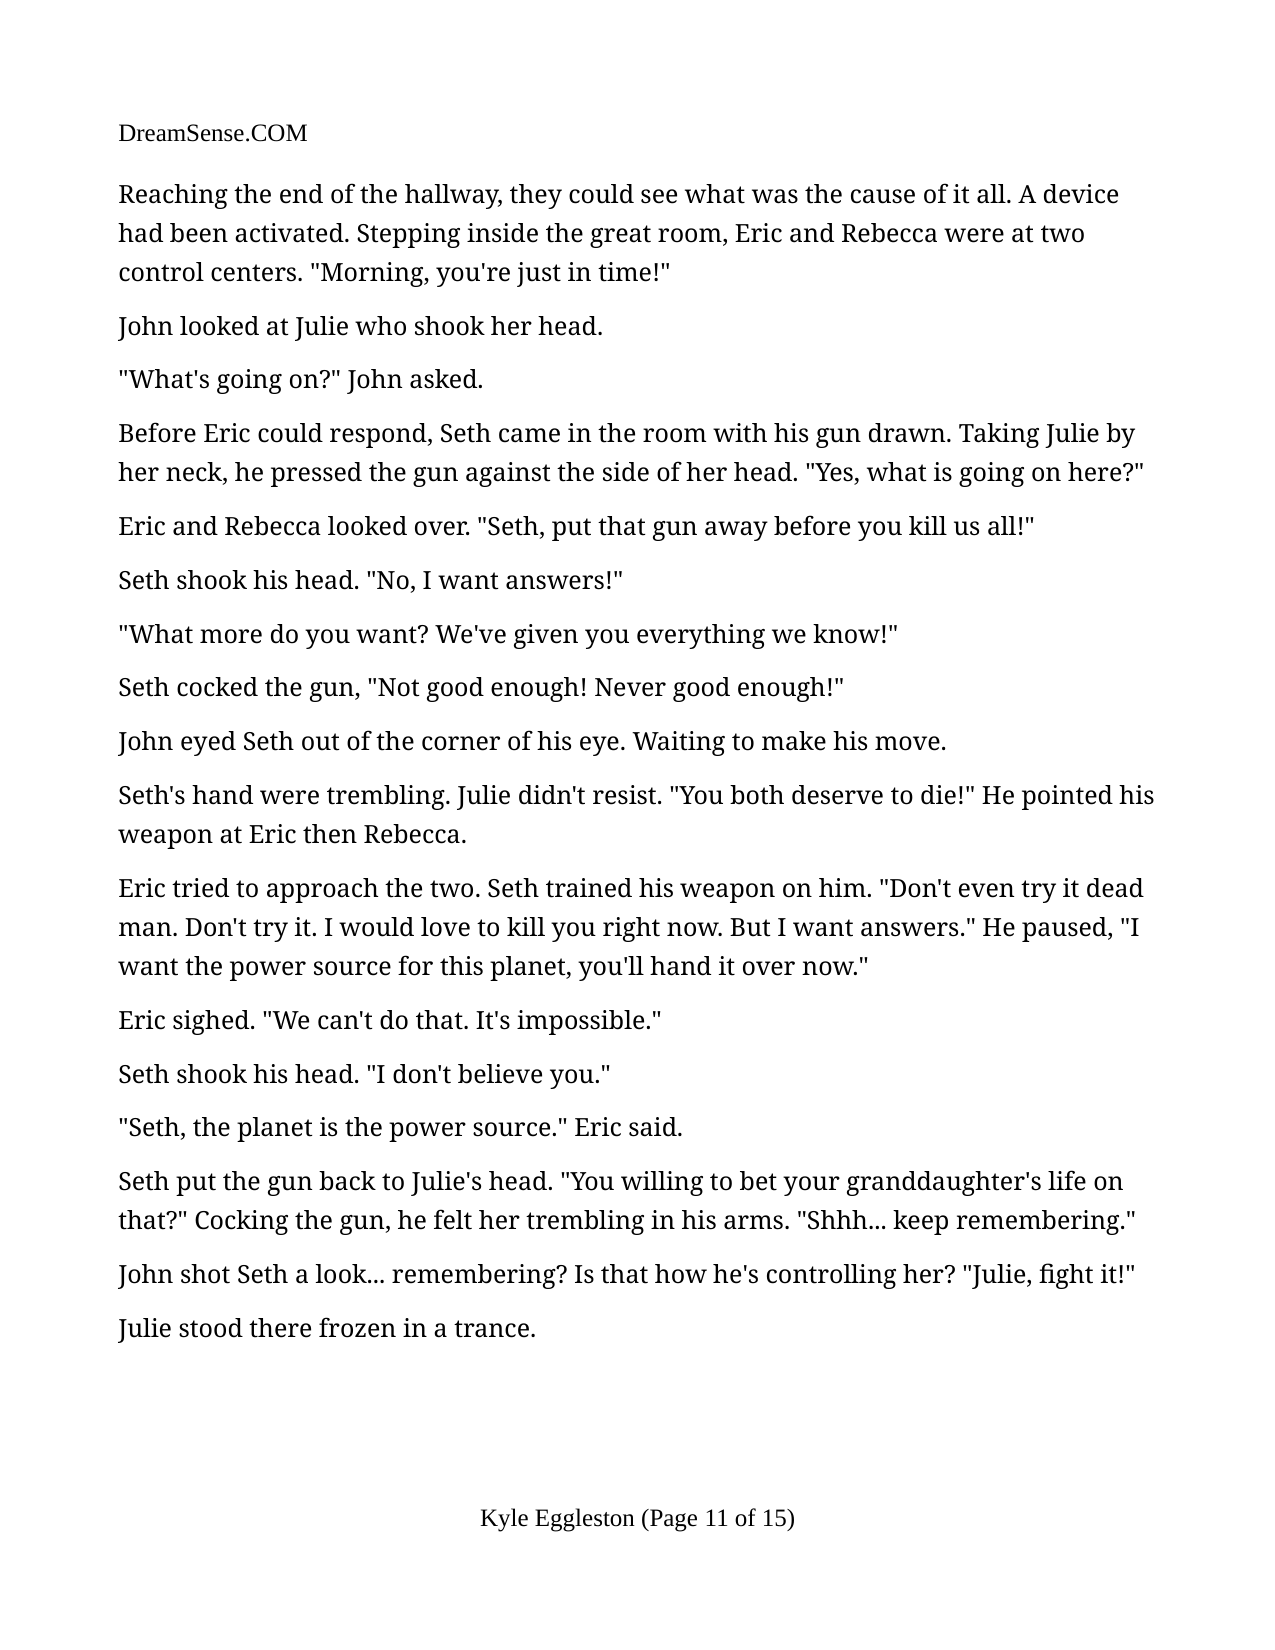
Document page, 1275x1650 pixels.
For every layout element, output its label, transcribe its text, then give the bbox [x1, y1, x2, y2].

text Seth cocked the gun, "Not good enough! Never good enough!" [118, 670, 1157, 704]
text John eyed Seth out of the corner of his eye. Waiting to make his move. [118, 724, 1157, 758]
text Seth shook his head. "I don't believe you." [118, 1056, 1157, 1090]
text Eric tried to approach the two. Seth trained his weapon on him. "Don't even try it dead man. Don't try it. I would love to kill you right now. But I want answers." He paused, "I want the power source for this planet, you'll hand it over now." [118, 871, 1157, 983]
text Eric and Rebecca looked over. "Seth, put that gun away before you kill us all!" [118, 509, 1157, 543]
text John looked at Julie who shook her head. [118, 308, 1157, 342]
text Julie stood there frozen in a trance. [118, 1311, 1157, 1344]
text Seth's hand were trembling. Julie didn't resist. "You both deserve to die!" He pointed his weapon at Eric then Rebecca. [118, 778, 1157, 851]
text Eric sighed. "We can't do that. It's impossible." [118, 1003, 1157, 1037]
text Seth shook his head. "No, I want answers!" [118, 563, 1157, 597]
text Before Eric could respond, Seth came in the room with his gun drawn. Taking Julie by her neck, he pressed the gun against the side of her head. "Yes, what is going on here?" [118, 416, 1157, 489]
text Reaching the end of the hallway, they could see what was the cause of it all. A device had been activated. Stepping inside the great room, Eric and Rebecca were at two control centers. "Morning, you're just in time!" [118, 176, 1157, 289]
text Seth put the gun back to Julie's head. "You willing to bet your granddaughter's life on that?" Cocking the gun, he felt her trembling in his arms. "Shhh... keep remembering." [118, 1164, 1157, 1237]
text John shot Seth a look... remembering? Is that how he's controlling her? "Julie, fight it!" [118, 1257, 1157, 1291]
text "Seth, the planet is the power source." Eric said. [118, 1110, 1157, 1144]
text "What's going on?" John asked. [118, 362, 1157, 396]
text "What more do you want? We've given you everything we know!" [118, 616, 1157, 650]
